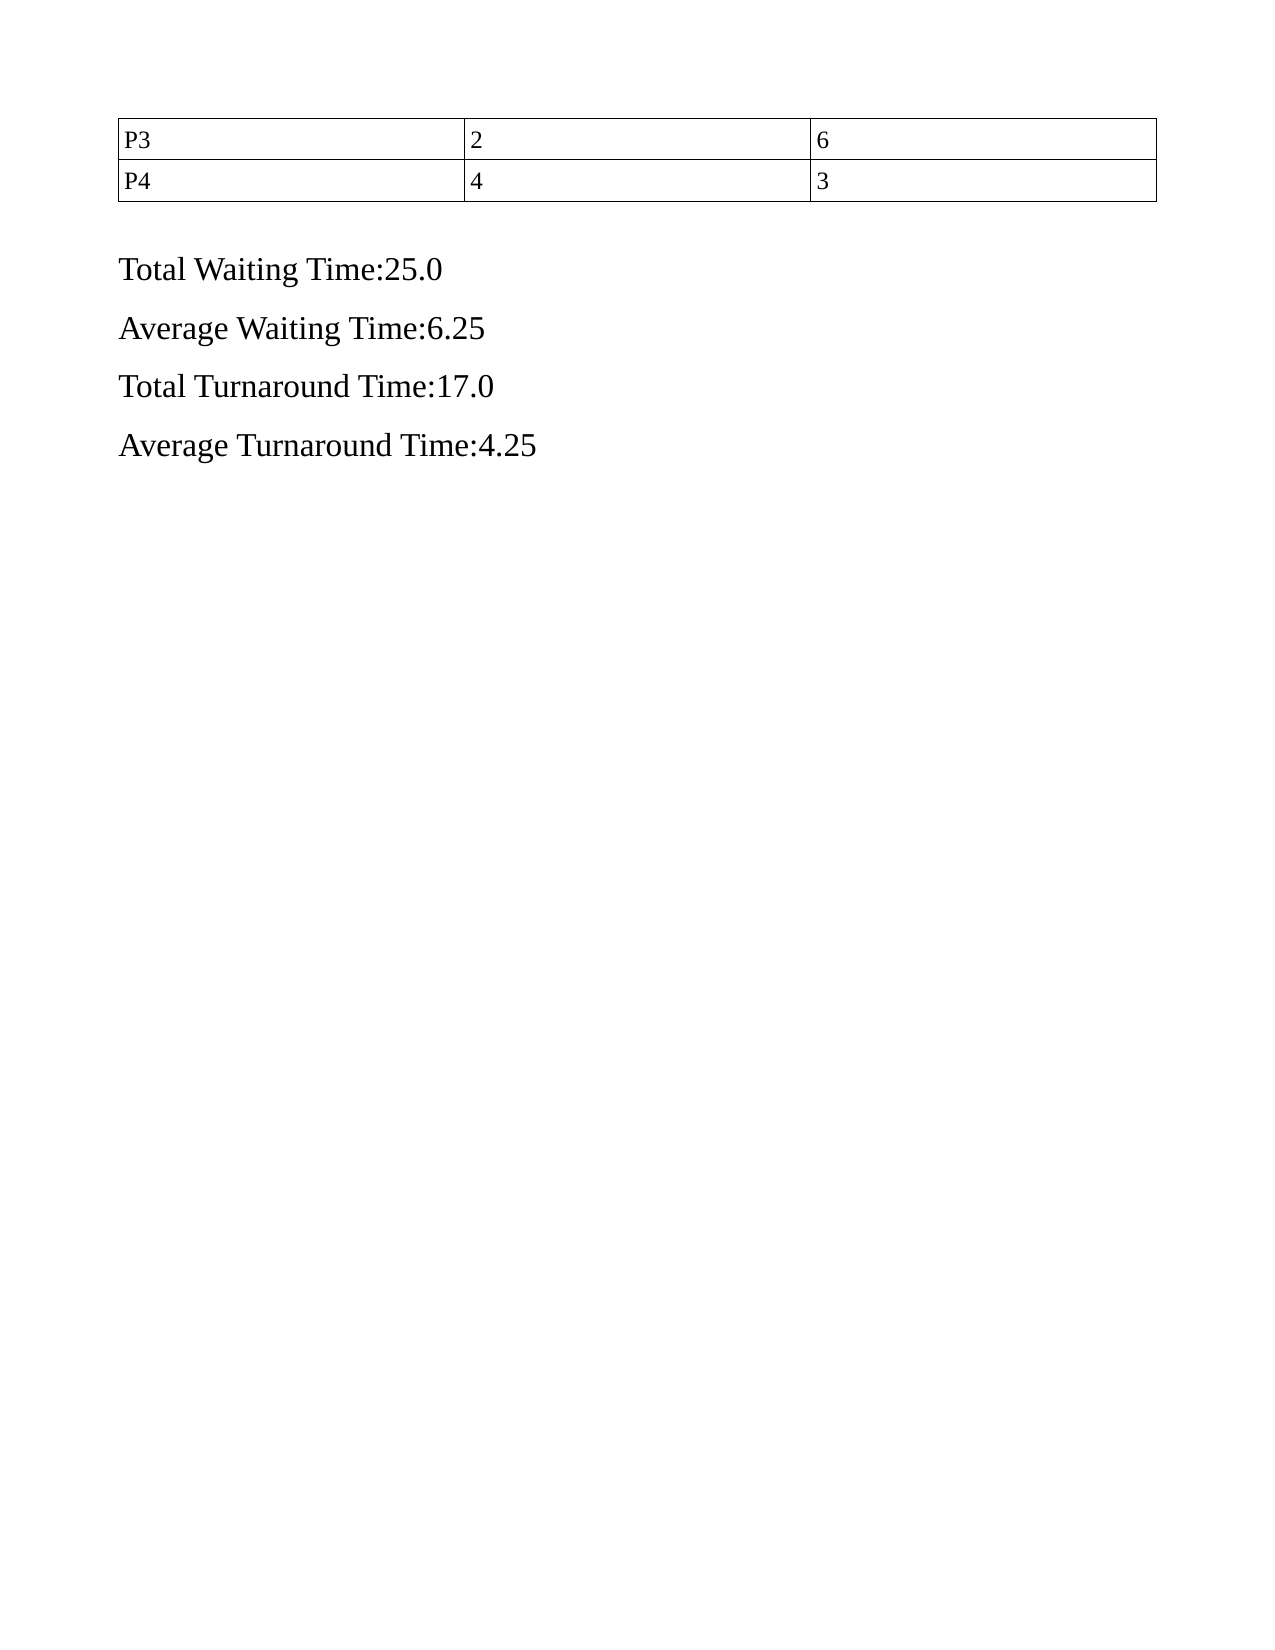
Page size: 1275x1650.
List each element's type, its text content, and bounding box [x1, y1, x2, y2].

table_cell P3 [119, 119, 464, 159]
text Total Waiting Time:25.0 [118, 249, 1157, 288]
table_cell P4 [119, 160, 464, 201]
table_cell 6 [811, 119, 1156, 159]
table_cell 2 [465, 119, 810, 159]
table_cell 3 [811, 160, 1156, 201]
text Total Turnaround Time:17.0 [118, 367, 1157, 405]
text Average Waiting Time:6.25 [118, 308, 1157, 346]
text Average Turnaround Time:4.25 [118, 425, 1157, 463]
table_cell 4 [465, 160, 810, 201]
